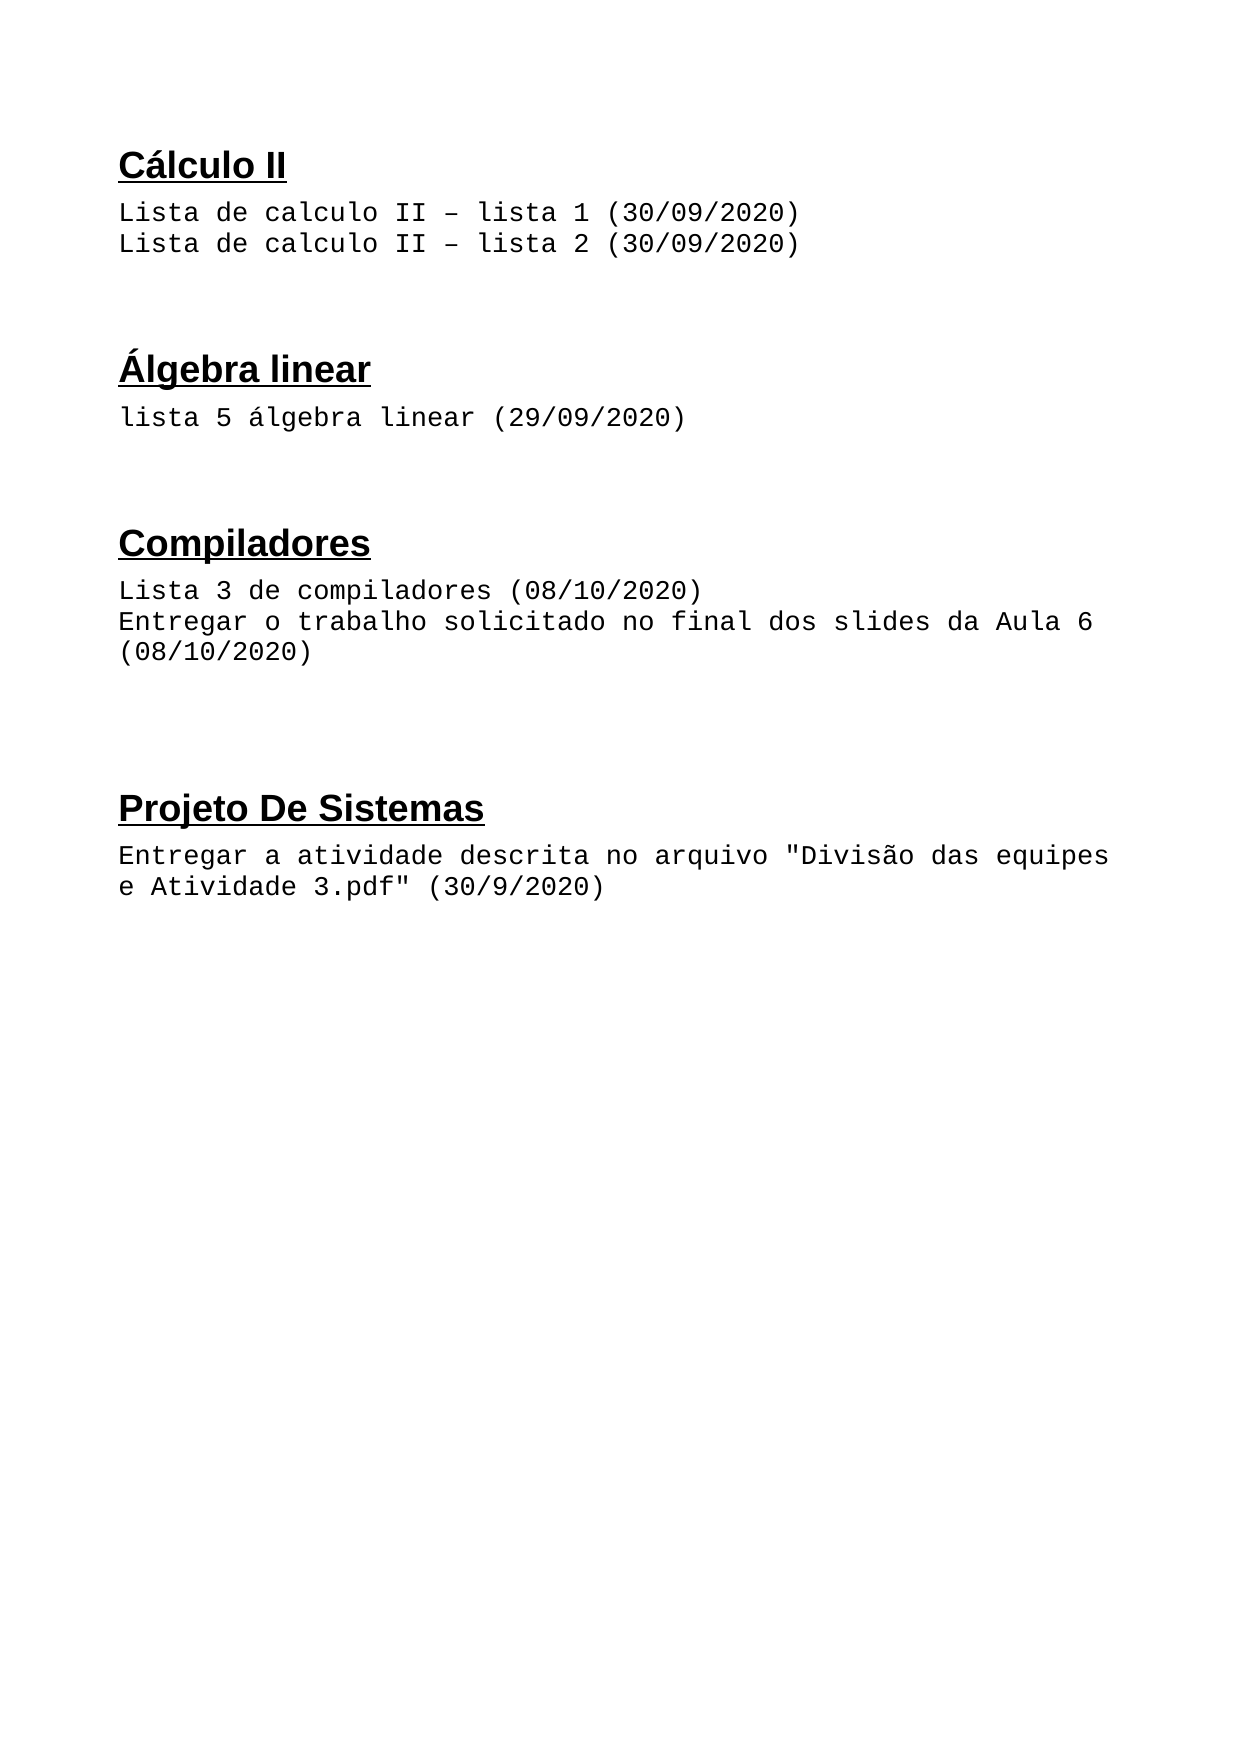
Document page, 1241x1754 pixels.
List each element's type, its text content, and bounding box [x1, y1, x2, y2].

text Entregar o trabalho solicitado no final dos slides da Aula 6 (08/10/2020) [118, 607, 1122, 669]
text Lista de calculo II – lista 1 (30/09/2020) [118, 199, 1122, 230]
subtitle Compiladores [118, 521, 1122, 564]
text Lista de calculo II – lista 2 (30/09/2020) [118, 230, 1122, 261]
text Entregar a atividade descrita no arquivo "Divisão das equipes e Atividade 3.pdf" (30/9/2020) [118, 842, 1122, 904]
subtitle Cálculo II [118, 143, 1122, 187]
text Lista 3 de compiladores (08/10/2020) [118, 577, 1122, 607]
subtitle Álgebra linear [118, 347, 1122, 391]
subtitle Projeto De Sistemas [118, 786, 1122, 830]
text lista 5 álgebra linear (29/09/2020) [118, 403, 1122, 434]
